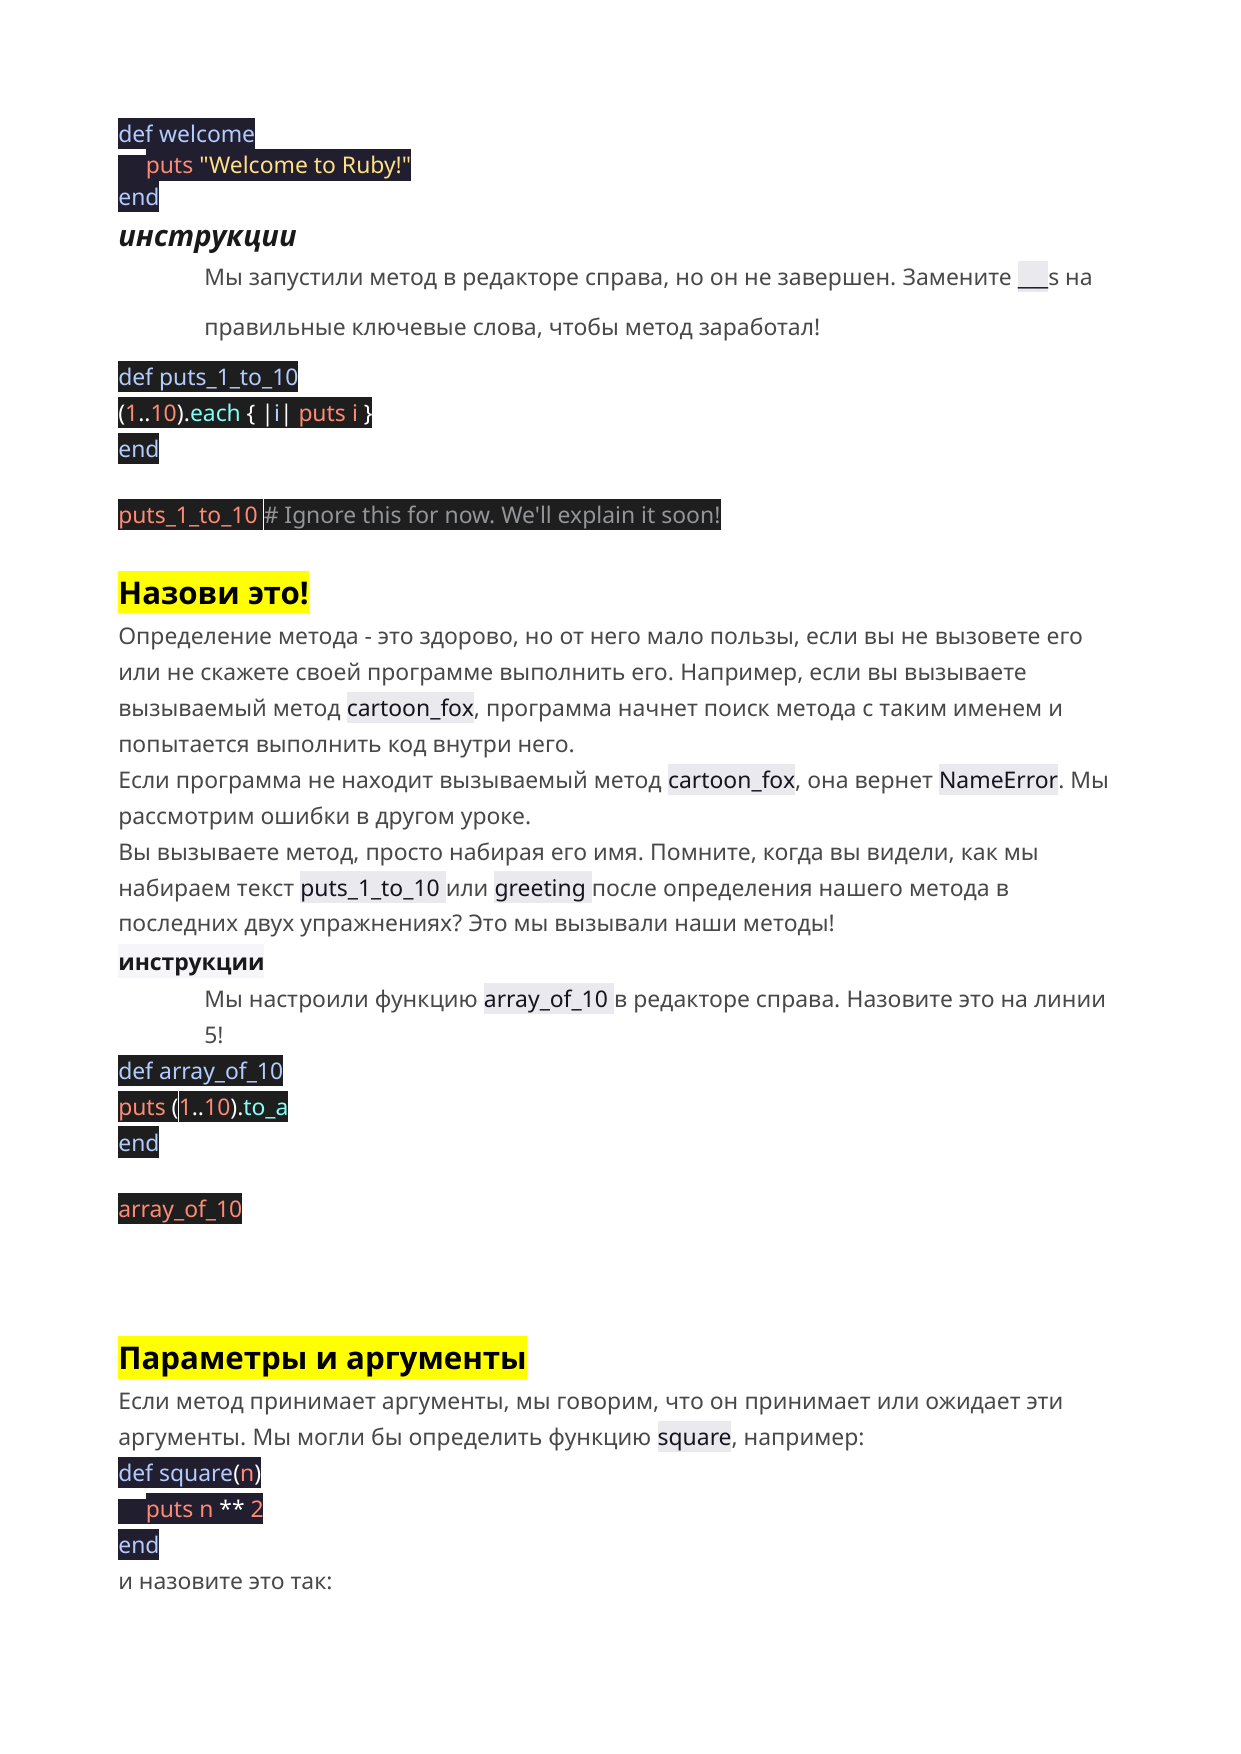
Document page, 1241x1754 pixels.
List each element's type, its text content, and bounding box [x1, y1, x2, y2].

text Назови это! [118, 571, 1122, 613]
text Параметры и аргументы [118, 1336, 1122, 1379]
text Определение метода - это здорово, но от него мало пользы, если вы не вызовете его или не скажете своей программе выполнить его. Например, если вы вызываете вызываемый метод cartoon_fox, программа начнет поиск метода с таким именем и попытается выполнить код внутри него. [118, 620, 1122, 759]
text end [118, 181, 1122, 212]
subtitle инструкции [118, 212, 1122, 255]
subtitle инструкции [118, 943, 1122, 978]
text (1..10).each { |i| puts i } [118, 397, 1122, 428]
text Мы запустили метод в редакторе справа, но он не завершен. Замените ___s на правильные ключевые слова, чтобы метод заработал! [204, 261, 1122, 342]
text и назовите это так: [118, 1565, 1122, 1596]
text Если программа не находит вызываемый метод cartoon_fox, она вернет NameError. Мы рассмотрим ошибки в другом уроке. [118, 764, 1122, 831]
text puts n ** 2 [118, 1493, 1122, 1524]
text end [118, 1529, 1122, 1560]
text end [118, 1126, 1122, 1158]
text array_of_10 [118, 1193, 1122, 1224]
text def welcome [118, 118, 1122, 149]
text def puts_1_to_10 [118, 361, 1122, 392]
text def square(n) [118, 1457, 1122, 1488]
text end [118, 433, 1122, 464]
text puts "Welcome to Ruby!" [118, 149, 1122, 181]
text Мы настроили функцию array_of_10 в редакторе справа. Назовите это на линии 5! [204, 983, 1122, 1050]
text Если метод принимает аргументы, мы говорим, что он принимает или ожидает эти аргументы. Мы могли бы определить функцию square, например: [118, 1385, 1122, 1452]
text Вы вызываете метод, просто набирая его имя. Помните, когда вы видели, как мы набираем текст puts_1_to_10 или greeting после определения нашего метода в последних двух упражнениях? Это мы вызывали наши методы! [118, 836, 1122, 939]
text puts (1..10).to_a [118, 1091, 1122, 1122]
text def array_of_10 [118, 1054, 1122, 1086]
text puts_1_to_10 # Ignore this for now. We'll explain it soon! [118, 499, 1122, 530]
